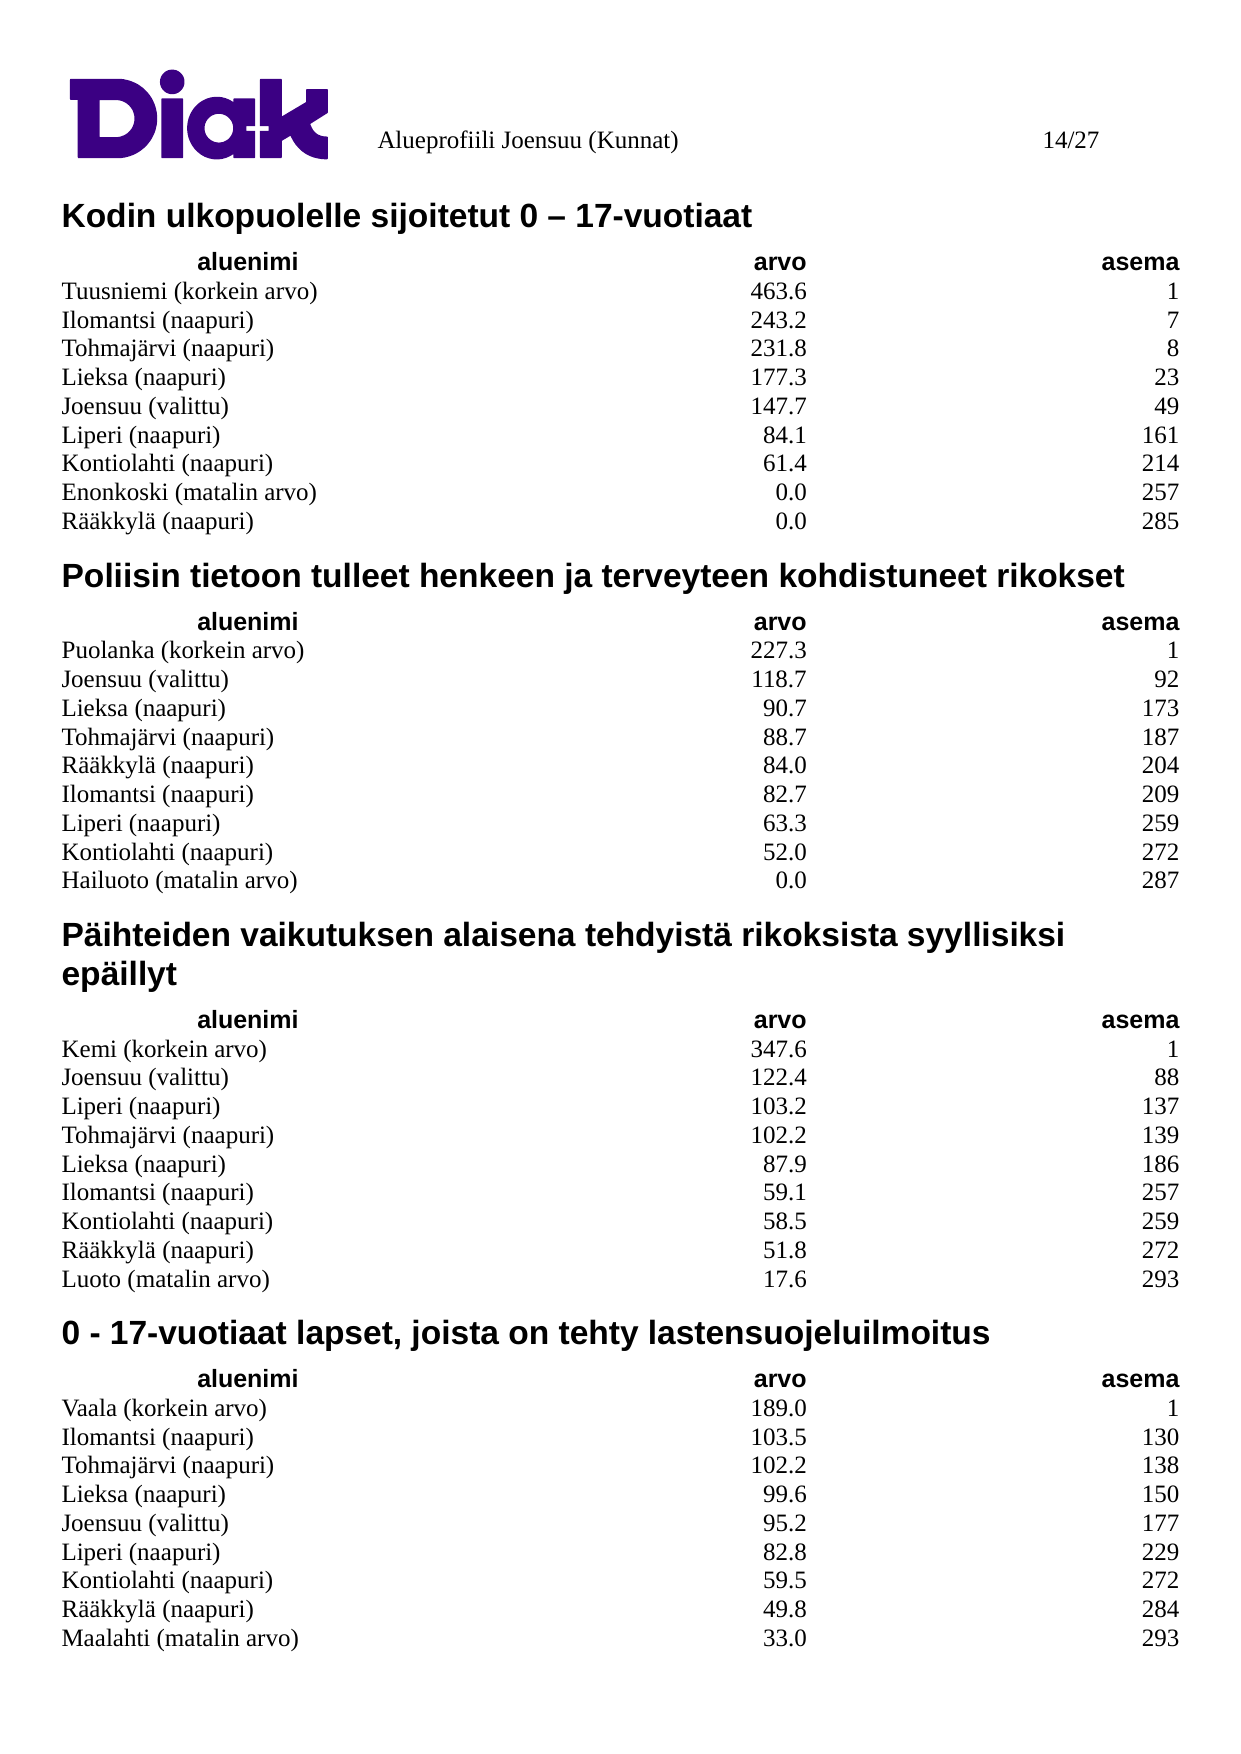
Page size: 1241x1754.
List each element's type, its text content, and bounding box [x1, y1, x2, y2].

table_cell 8 [806, 334, 1179, 362]
table_cell 99.6 [434, 1479, 806, 1508]
table_cell 204 [806, 751, 1179, 779]
table_cell 63.3 [434, 808, 806, 837]
table_cell 23 [806, 362, 1179, 391]
table_cell 139 [806, 1120, 1179, 1149]
table_cell 293 [806, 1623, 1179, 1652]
subtitle Päihteiden vaikutuksen alaisena tehdyistä rikoksista syyllisiksi epäillyt [61, 915, 1179, 992]
table_cell 293 [806, 1264, 1179, 1292]
table_cell Kemi (korkein arvo) [61, 1034, 434, 1062]
table_cell 259 [806, 808, 1179, 837]
table_cell Vaala (korkein arvo) [61, 1393, 434, 1422]
table_cell Lieksa (naapuri) [61, 1479, 434, 1508]
table_cell 82.8 [434, 1537, 806, 1566]
table_cell Tohmajärvi (naapuri) [61, 1120, 434, 1149]
table_cell 259 [806, 1206, 1179, 1235]
table_cell Tohmajärvi (naapuri) [61, 334, 434, 362]
table_cell 173 [806, 693, 1179, 722]
table_cell Luoto (matalin arvo) [61, 1264, 434, 1292]
table_cell Ilomantsi (naapuri) [61, 1178, 434, 1206]
table_cell 347.6 [434, 1034, 806, 1062]
subtitle 0 - 17-vuotiaat lapset, joista on tehty lastensuojeluilmoitus [61, 1313, 1179, 1352]
table_cell 118.7 [434, 664, 806, 693]
table_cell 272 [806, 837, 1179, 866]
table_cell 147.7 [434, 391, 806, 420]
table_cell Lieksa (naapuri) [61, 1149, 434, 1177]
table_cell Maalahti (matalin arvo) [61, 1623, 434, 1652]
table_cell Lieksa (naapuri) [61, 362, 434, 391]
table_cell 177 [806, 1508, 1179, 1537]
table_cell 150 [806, 1479, 1179, 1508]
table_cell 87.9 [434, 1149, 806, 1177]
table_cell 463.6 [434, 276, 806, 305]
table_header aluenimi [61, 1364, 434, 1393]
table_cell Rääkkylä (naapuri) [61, 1594, 434, 1623]
table_cell 82.7 [434, 779, 806, 808]
table_cell Lieksa (naapuri) [61, 693, 434, 722]
table_cell Enonkoski (matalin arvo) [61, 477, 434, 506]
table_cell Rääkkylä (naapuri) [61, 1235, 434, 1264]
table_cell 52.0 [434, 837, 806, 866]
table_cell 103.5 [434, 1422, 806, 1451]
table_cell 61.4 [434, 449, 806, 477]
table_cell Rääkkylä (naapuri) [61, 751, 434, 779]
table_cell Puolanka (korkein arvo) [61, 636, 434, 664]
table_header asema [806, 607, 1179, 636]
table_cell 95.2 [434, 1508, 806, 1537]
table_cell 209 [806, 779, 1179, 808]
table_cell Joensuu (valittu) [61, 1508, 434, 1537]
table_cell 130 [806, 1422, 1179, 1451]
table_header aluenimi [61, 247, 434, 276]
table_cell 272 [806, 1235, 1179, 1264]
table_cell 137 [806, 1091, 1179, 1120]
table_cell Joensuu (valittu) [61, 1063, 434, 1091]
table_cell 272 [806, 1566, 1179, 1594]
subtitle Poliisin tietoon tulleet henkeen ja terveyteen kohdistuneet rikokset [61, 556, 1179, 594]
table_header aluenimi [61, 607, 434, 636]
table_cell 257 [806, 1178, 1179, 1206]
table_cell 0.0 [434, 477, 806, 506]
table_cell Joensuu (valittu) [61, 664, 434, 693]
table_cell 58.5 [434, 1206, 806, 1235]
table_cell 189.0 [434, 1393, 806, 1422]
table_cell 51.8 [434, 1235, 806, 1264]
table_cell Joensuu (valittu) [61, 391, 434, 420]
table_cell 138 [806, 1451, 1179, 1479]
table_cell 49 [806, 391, 1179, 420]
subtitle Kodin ulkopuolelle sijoitetut 0 – 17-vuotiaat [61, 196, 1179, 235]
table_cell 187 [806, 722, 1179, 751]
table_cell 161 [806, 420, 1179, 448]
table_cell 177.3 [434, 362, 806, 391]
table_cell Ilomantsi (naapuri) [61, 779, 434, 808]
table_cell 1 [806, 1034, 1179, 1062]
table_cell 285 [806, 506, 1179, 535]
table_cell Kontiolahti (naapuri) [61, 837, 434, 866]
table_cell 122.4 [434, 1063, 806, 1091]
table_cell Kontiolahti (naapuri) [61, 1206, 434, 1235]
table_cell 88 [806, 1063, 1179, 1091]
table_cell 231.8 [434, 334, 806, 362]
table_cell 1 [806, 1393, 1179, 1422]
table_cell 84.1 [434, 420, 806, 448]
table_cell 284 [806, 1594, 1179, 1623]
table_cell Hailuoto (matalin arvo) [61, 866, 434, 894]
table_cell 33.0 [434, 1623, 806, 1652]
table_cell Kontiolahti (naapuri) [61, 449, 434, 477]
table_cell 59.5 [434, 1566, 806, 1594]
table_cell Rääkkylä (naapuri) [61, 506, 434, 535]
table_cell 1 [806, 636, 1179, 664]
table_cell 84.0 [434, 751, 806, 779]
table_cell Kontiolahti (naapuri) [61, 1566, 434, 1594]
table_header arvo [434, 247, 806, 276]
table_cell Liperi (naapuri) [61, 1537, 434, 1566]
table_cell 257 [806, 477, 1179, 506]
table_cell 227.3 [434, 636, 806, 664]
table_cell 0.0 [434, 866, 806, 894]
table_cell 49.8 [434, 1594, 806, 1623]
table_cell 88.7 [434, 722, 806, 751]
table_header aluenimi [61, 1005, 434, 1034]
table_header arvo [434, 1364, 806, 1393]
table_cell 243.2 [434, 305, 806, 333]
table_cell 17.6 [434, 1264, 806, 1292]
table_cell 214 [806, 449, 1179, 477]
table_cell 0.0 [434, 506, 806, 535]
table_cell 7 [806, 305, 1179, 333]
table_cell 102.2 [434, 1451, 806, 1479]
table_header asema [806, 1005, 1179, 1034]
table_cell 1 [806, 276, 1179, 305]
table_cell 186 [806, 1149, 1179, 1177]
table_cell 90.7 [434, 693, 806, 722]
table_cell Ilomantsi (naapuri) [61, 305, 434, 333]
table_cell Liperi (naapuri) [61, 1091, 434, 1120]
table_cell Liperi (naapuri) [61, 420, 434, 448]
table_cell Tohmajärvi (naapuri) [61, 722, 434, 751]
table_cell 229 [806, 1537, 1179, 1566]
table_cell 103.2 [434, 1091, 806, 1120]
table_header arvo [434, 607, 806, 636]
table_cell 92 [806, 664, 1179, 693]
table_header asema [806, 1364, 1179, 1393]
table_cell 59.1 [434, 1178, 806, 1206]
table_cell 102.2 [434, 1120, 806, 1149]
table_cell Ilomantsi (naapuri) [61, 1422, 434, 1451]
table_cell 287 [806, 866, 1179, 894]
table_cell Tohmajärvi (naapuri) [61, 1451, 434, 1479]
table_header asema [806, 247, 1179, 276]
table_cell Liperi (naapuri) [61, 808, 434, 837]
table_header arvo [434, 1005, 806, 1034]
table_cell Tuusniemi (korkein arvo) [61, 276, 434, 305]
